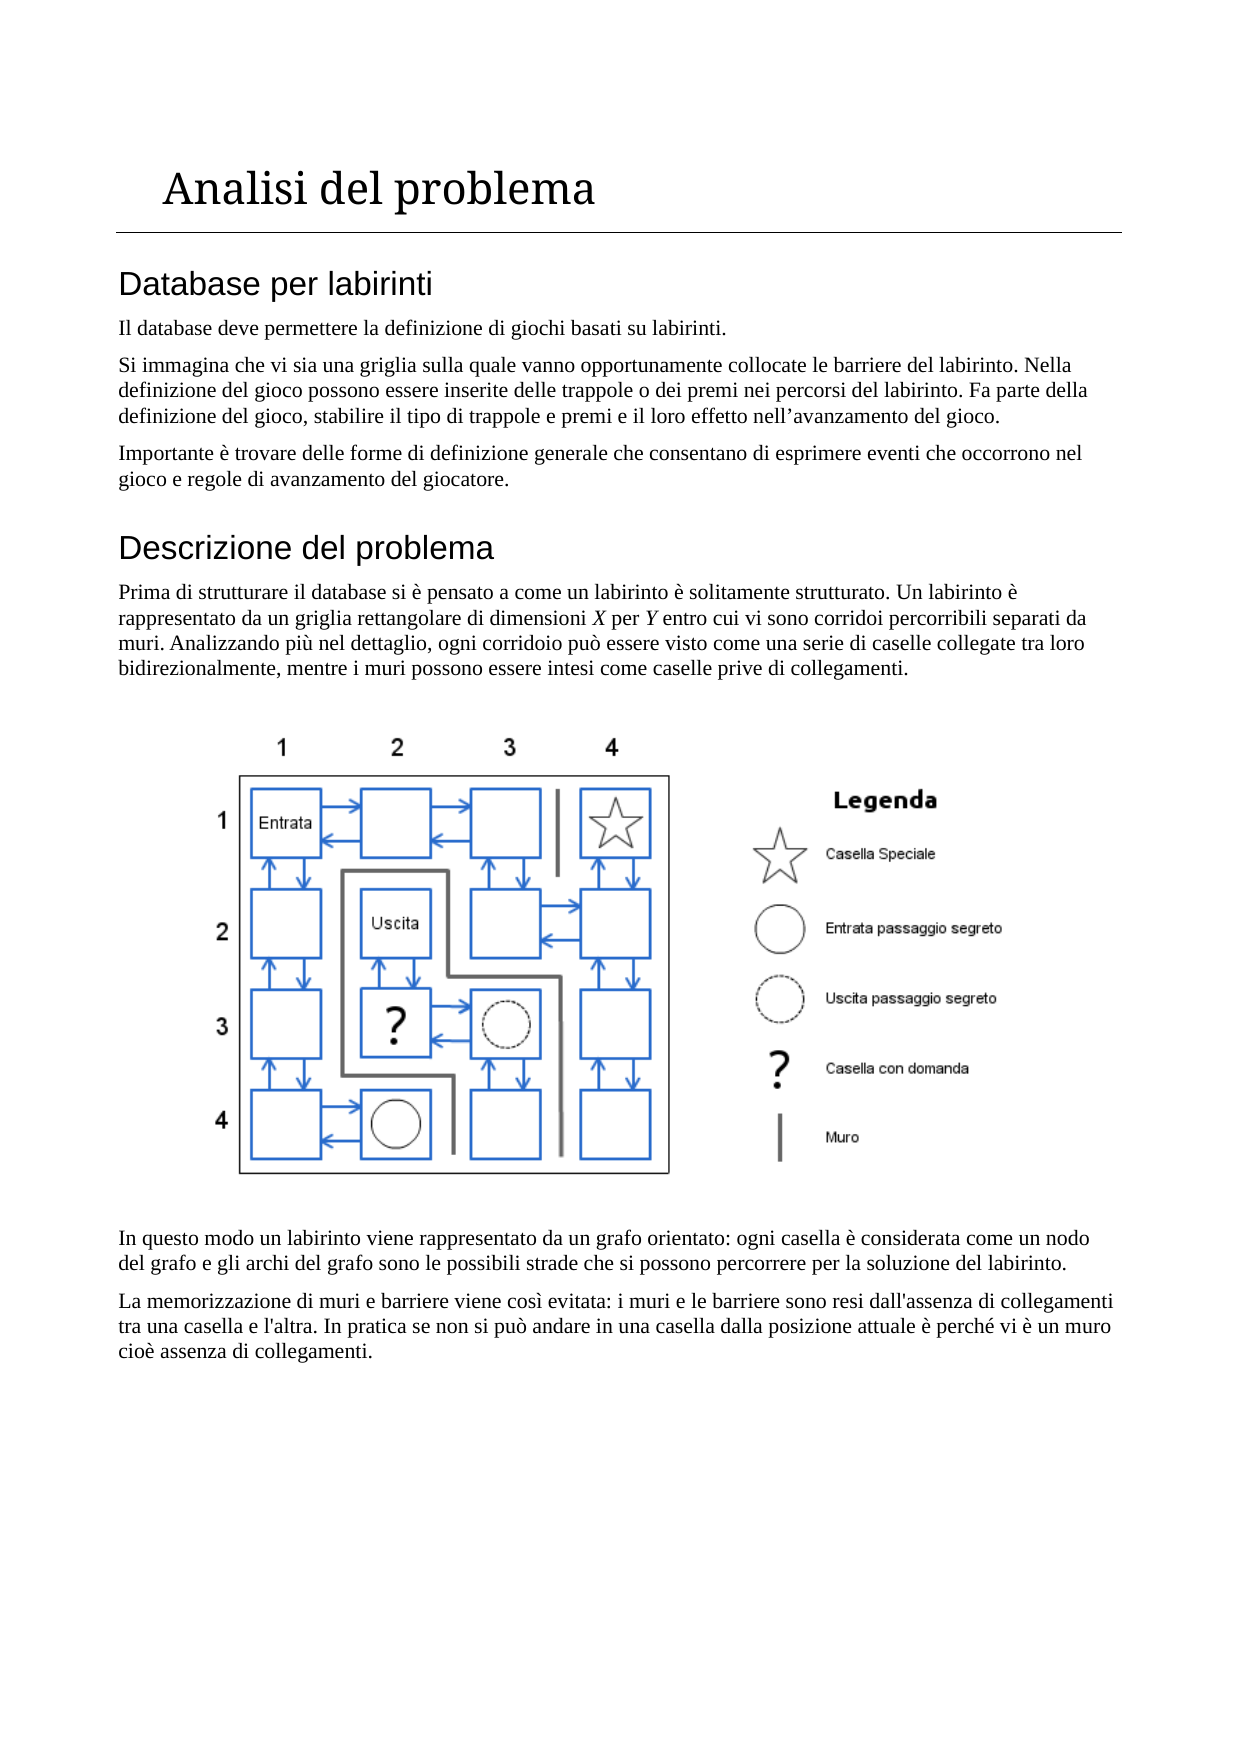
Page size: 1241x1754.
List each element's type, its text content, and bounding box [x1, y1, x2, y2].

text Il database deve permettere la definizione di giochi basati su labirinti. [118, 314, 1122, 340]
subtitle Database per labirinti [118, 264, 1122, 302]
text In questo modo un labirinto viene rappresentato da un grafo orientato: ogni casella è considerata come un nodo del grafo e gli archi del grafo sono le possibili strade che si possono percorrere per la soluzione del labirinto. [118, 1225, 1122, 1276]
text Si immagina che vi sia una griglia sulla quale vanno opportunamente collocate le barriere del labirinto. Nella definizione del gioco possono essere inserite delle trappole o dei premi nei percorsi del labirinto. Fa parte della definizione del gioco, stabilire il tipo di trappole e premi e il loro effetto nell’avanzamento del gioco. [118, 352, 1122, 428]
subtitle Descrizione del problema [118, 528, 1122, 567]
text Prima di strutturare il database si è pensato a come un labirinto è solitamente strutturato. Un labirinto è rappresentato da un griglia rettangolare di dimensioni X per Y entro cui vi sono corridoi percorribili separati da muri. Analizzando più nel dettaglio, ogni corridoio può essere visto come una serie di caselle collegate tra loro bidirezionalmente, mentre i muri possono essere intesi come caselle prive di collegamenti. [118, 579, 1122, 680]
subtitle Analisi del problema [116, 143, 1122, 232]
picture [210, 730, 1030, 1188]
text Importante è trovare delle forme di definizione generale che consentano di esprimere eventi che occorrono nel gioco e regole di avanzamento del giocatore. [118, 440, 1122, 491]
text La memorizzazione di muri e barriere viene così evitata: i muri e le barriere sono resi dall'assenza di collegamenti tra una casella e l'altra. In pratica se non si può andare in una casella dalla posizione attuale è perché vi è un muro cioè assenza di collegamenti. [118, 1288, 1122, 1364]
